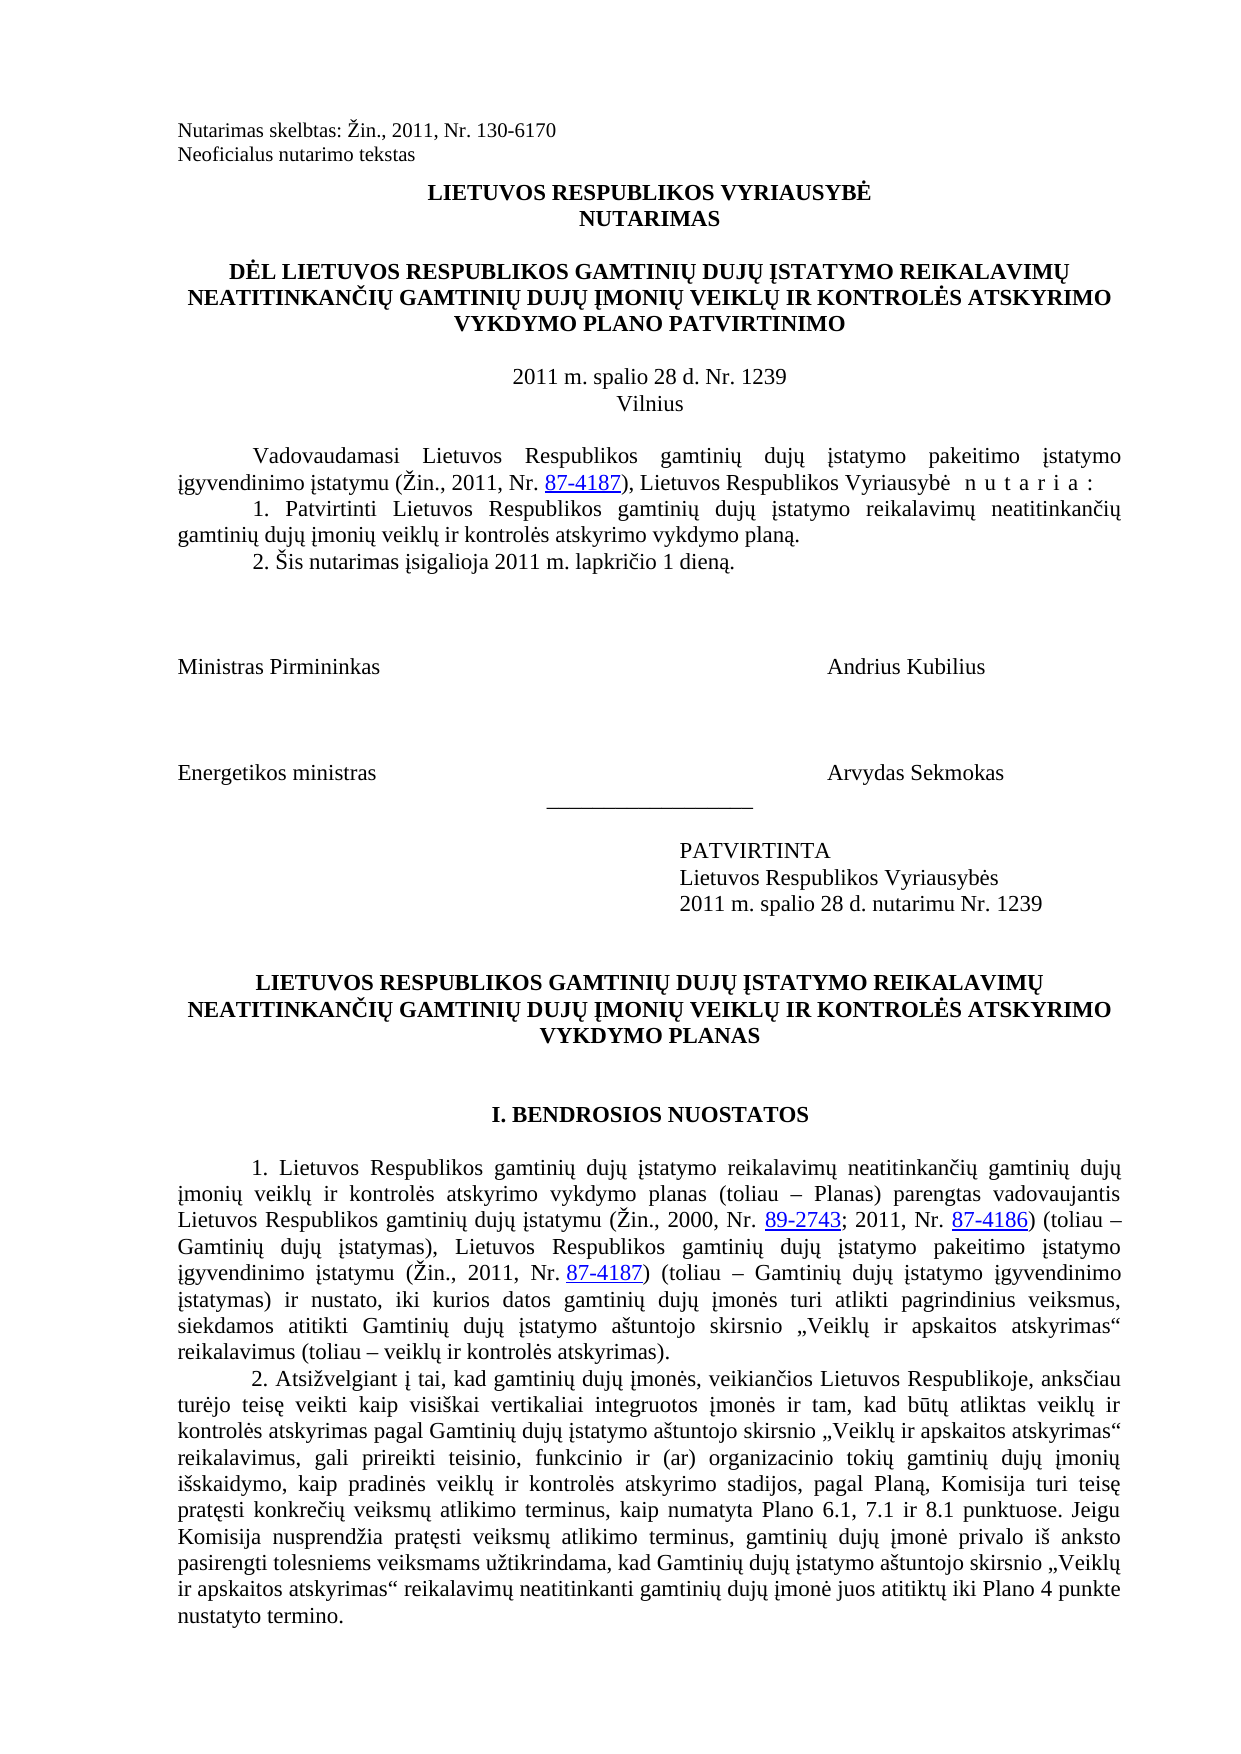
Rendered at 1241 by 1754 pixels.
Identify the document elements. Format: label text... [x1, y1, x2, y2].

text Vadovaudamasi Lietuvos Respublikos gamtinių dujų įstatymo pakeitimo įstatymo įgyvendinimo įstatymu (Žin., 2011, Nr. 87-4187), Lietuvos Respublikos Vyriausybė nutaria: [177, 442, 1122, 495]
text Lietuvos Respublikos GAMTINIŲ DUJŲ ĮSTATYMO REIKALAVIMŲ NEATITINKANČIŲ GAMTINIŲ DUJŲ ĮMONIŲ VEIKLŲ IR KONTROLĖS ATSKYRIMO VYKDYMO PLANAS [177, 969, 1122, 1048]
text 1. Patvirtinti Lietuvos Respublikos gamtinių dujų įstatymo reikalavimų neatitinkančių gamtinių dujų įmonių veiklų ir kontrolės atskyrimo vykdymo planą. [177, 495, 1122, 548]
text Vilnius [177, 389, 1122, 416]
text 2. Atsižvelgiant į tai, kad gamtinių dujų įmonės, veikiančios Lietuvos Respublikoje, anksčiau turėjo teisę veikti kaip visiškai vertikaliai integruotos įmonės ir tam, kad būtų atliktas veiklų ir kontrolės atskyrimas pagal Gamtinių dujų įstatymo aštuntojo skirsnio „Veiklų ir apskaitos atskyrimas“ reikalavimus, gali prireikti teisinio, funkcinio ir (ar) organizacinio tokių gamtinių dujų įmonių išskaidymo, kaip pradinės veiklų ir kontrolės atskyrimo stadijos, pagal Planą, Komisija turi teisę pratęsti konkrečių veiksmų atlikimo terminus, kaip numatyta Plano 6.1, 7.1 ir 8.1 punktuose. Jeigu Komisija nusprendžia pratęsti veiksmų atlikimo terminus, gamtinių dujų įmonė privalo iš anksto pasirengti tolesniems veiksmams užtikrindama, kad Gamtinių dujų įstatymo aštuntojo skirsnio „Veiklų ir apskaitos atskyrimas“ reikalavimų neatitinkanti gamtinių dujų įmonė juos atitiktų iki Plano 4 punkte nustatyto termino. [177, 1365, 1122, 1628]
text I. Bendrosios nuostatos [177, 1101, 1122, 1127]
text PATVIRTINTA [679, 838, 1122, 864]
subtitle Lietuvos Respublikos Vyriausybė [177, 179, 1122, 205]
text __________________ [177, 785, 1122, 811]
text 1. Lietuvos Respublikos gamtinių dujų įstatymo reikalavimų neatitinkančių gamtinių dujų įmonių veiklų ir kontrolės atskyrimo vykdymo planas (toliau – Planas) parengtas vadovaujantis Lietuvos Respublikos gamtinių dujų įstatymu (Žin., 2000, Nr. 89-2743; 2011, Nr. 87-4186) (toliau – Gamtinių dujų įstatymas), Lietuvos Respublikos gamtinių dujų įstatymo pakeitimo įstatymo įgyvendinimo įstatymu (Žin., 2011, Nr. 87-4187) (toliau – Gamtinių dujų įstatymo įgyvendinimo įstatymas) ir nustato, iki kurios datos gamtinių dujų įmonės turi atlikti pagrindinius veiksmus, siekdamos atitikti Gamtinių dujų įstatymo aštuntojo skirsnio „Veiklų ir apskaitos atskyrimas“ reikalavimus (toliau – veiklų ir kontrolės atskyrimas). [177, 1154, 1122, 1365]
text Neoficialus nutarimo tekstas [177, 142, 1122, 166]
text 2. Šis nutarimas įsigalioja 2011 m. lapkričio 1 dieną. [177, 548, 1122, 574]
text nutarimas [177, 205, 1122, 231]
text DĖL LIETUVOS RESPUBLIKOS Gamtinių dujų įstatymo reikalavimų neatitinkančių gamtinių dujų įmonių veiklų ir kontrolės atskyrimo VYKDYMO PLANO PATVIRTINIMO [177, 258, 1122, 337]
text Energetikos ministras Arvydas Sekmokas [177, 758, 1122, 785]
text 2011 m. spalio 28 d. Nr. 1239 [177, 363, 1122, 389]
text Ministras Pirmininkas Andrius Kubilius [177, 653, 1122, 679]
text Lietuvos Respublikos Vyriausybės 2011 m. spalio 28 d. nutarimu Nr. 1239 [679, 864, 1122, 917]
text Nutarimas skelbtas: Žin., 2011, Nr. 130-6170 [177, 118, 1122, 142]
